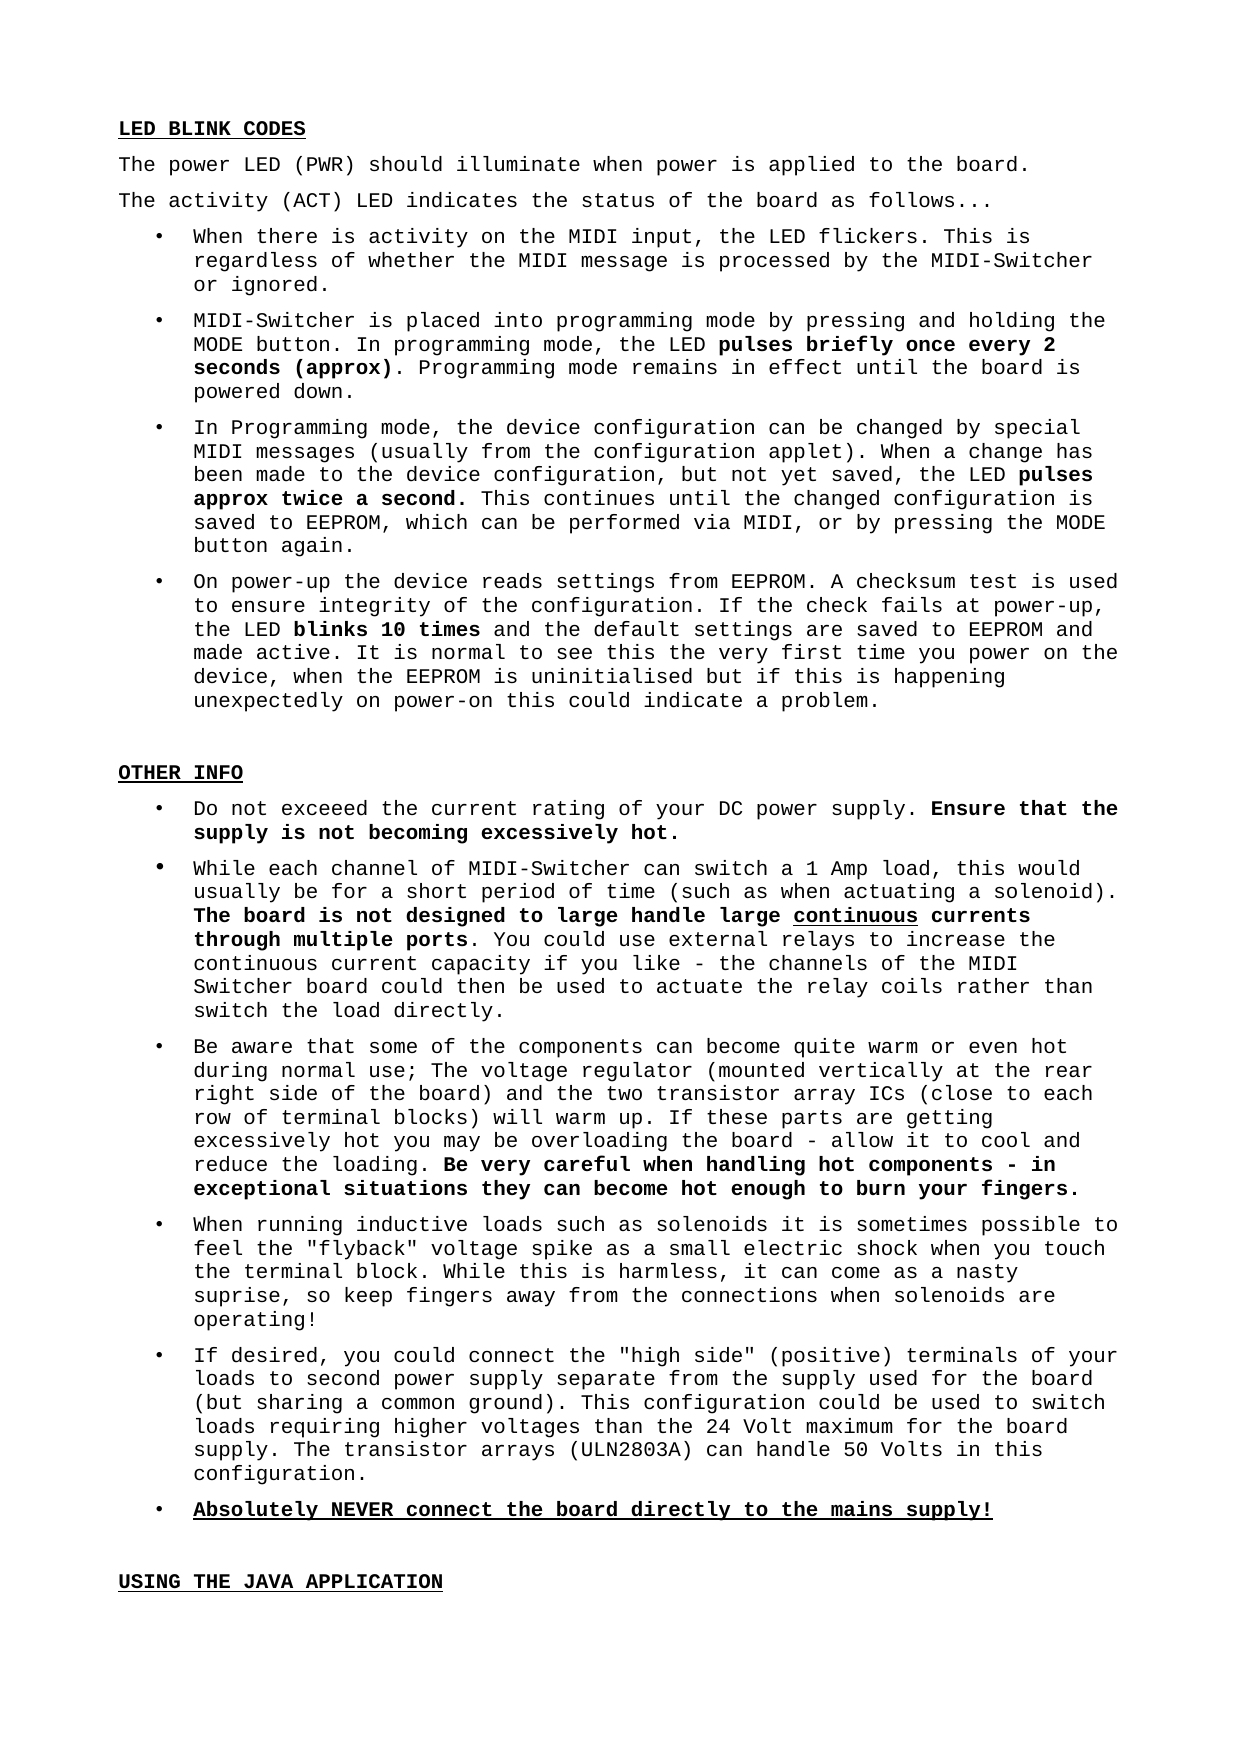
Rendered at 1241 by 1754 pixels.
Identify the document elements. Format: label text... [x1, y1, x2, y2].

text OTHER INFO [118, 762, 1122, 786]
text The activity (ACT) LED indicates the status of the board as follows... [118, 190, 1122, 214]
list While each channel of MIDI-Switcher can switch a 1 Amp load, this would usually be for a short period of time (such as when actuating a solenoid). The board is not designed to large handle large continuous currents through multiple ports. You could use external relays to increase the continuous current capacity if you like - the channels of the MIDI Switcher board could then be used to actuate the relay coils rather than switch the load directly. [156, 858, 1122, 1023]
list When there is activity on the MIDI input, the LED flickers. This is regardless of whether the MIDI message is processed by the MIDI-Switcher or ignored. [156, 227, 1122, 297]
text The power LED (PWR) should illuminate when power is applied to the board. [118, 154, 1122, 178]
text LED BLINK CODES [118, 118, 1122, 142]
list MIDI-Switcher is placed into programming mode by pressing and holding the MODE button. In programming mode, the LED pulses briefly once every 2 seconds (approx). Programming mode remains in effect until the board is powered down. [156, 310, 1122, 404]
list Do not exceeed the current rating of your DC power supply. Ensure that the supply is not becoming excessively hot. [156, 798, 1122, 845]
list If desired, you could connect the "high side" (positive) terminals of your loads to second power supply separate from the supply used for the board (but sharing a common ground). This configuration could be used to switch loads requiring higher voltages than the 24 Volt maximum for the board supply. The transistor arrays (ULN2803A) can handle 50 Volts in this configuration. [156, 1345, 1122, 1487]
list When running inductive loads such as solenoids it is sometimes possible to feel the "flyback" voltage spike as a small electric shock when you touch the terminal block. While this is harmless, it can come as a nasty suprise, so keep fingers away from the connections when solenoids are operating! [156, 1214, 1122, 1332]
list Be aware that some of the components can become quite warm or even hot during normal use; The voltage regulator (mounted vertically at the rear right side of the board) and the two transistor array ICs (close to each row of terminal blocks) will warm up. If these parts are getting excessively hot you may be overloading the board - allow it to cool and reduce the loading. Be very careful when handling hot components - in exceptional situations they can become hot enough to burn your fingers. [156, 1036, 1122, 1201]
list Absolutely NEVER connect the board directly to the mains supply! [156, 1499, 1122, 1523]
list In Programming mode, the device configuration can be changed by special MIDI messages (usually from the configuration applet). When a change has been made to the device configuration, but not yet saved, the LED pulses approx twice a second. This continues until the changed configuration is saved to EEPROM, which can be performed via MIDI, or by pressing the MODE button again. [156, 417, 1122, 559]
text USING THE JAVA APPLICATION [118, 1571, 1122, 1595]
list On power-up the device reads settings from EEPROM. A checksum test is used to ensure integrity of the configuration. If the check fails at power-up, the LED blinks 10 times and the default settings are saved to EEPROM and made active. It is normal to see this the very first time you power on the device, when the EEPROM is uninitialised but if this is happening unexpectedly on power-on this could indicate a problem. [156, 571, 1122, 713]
